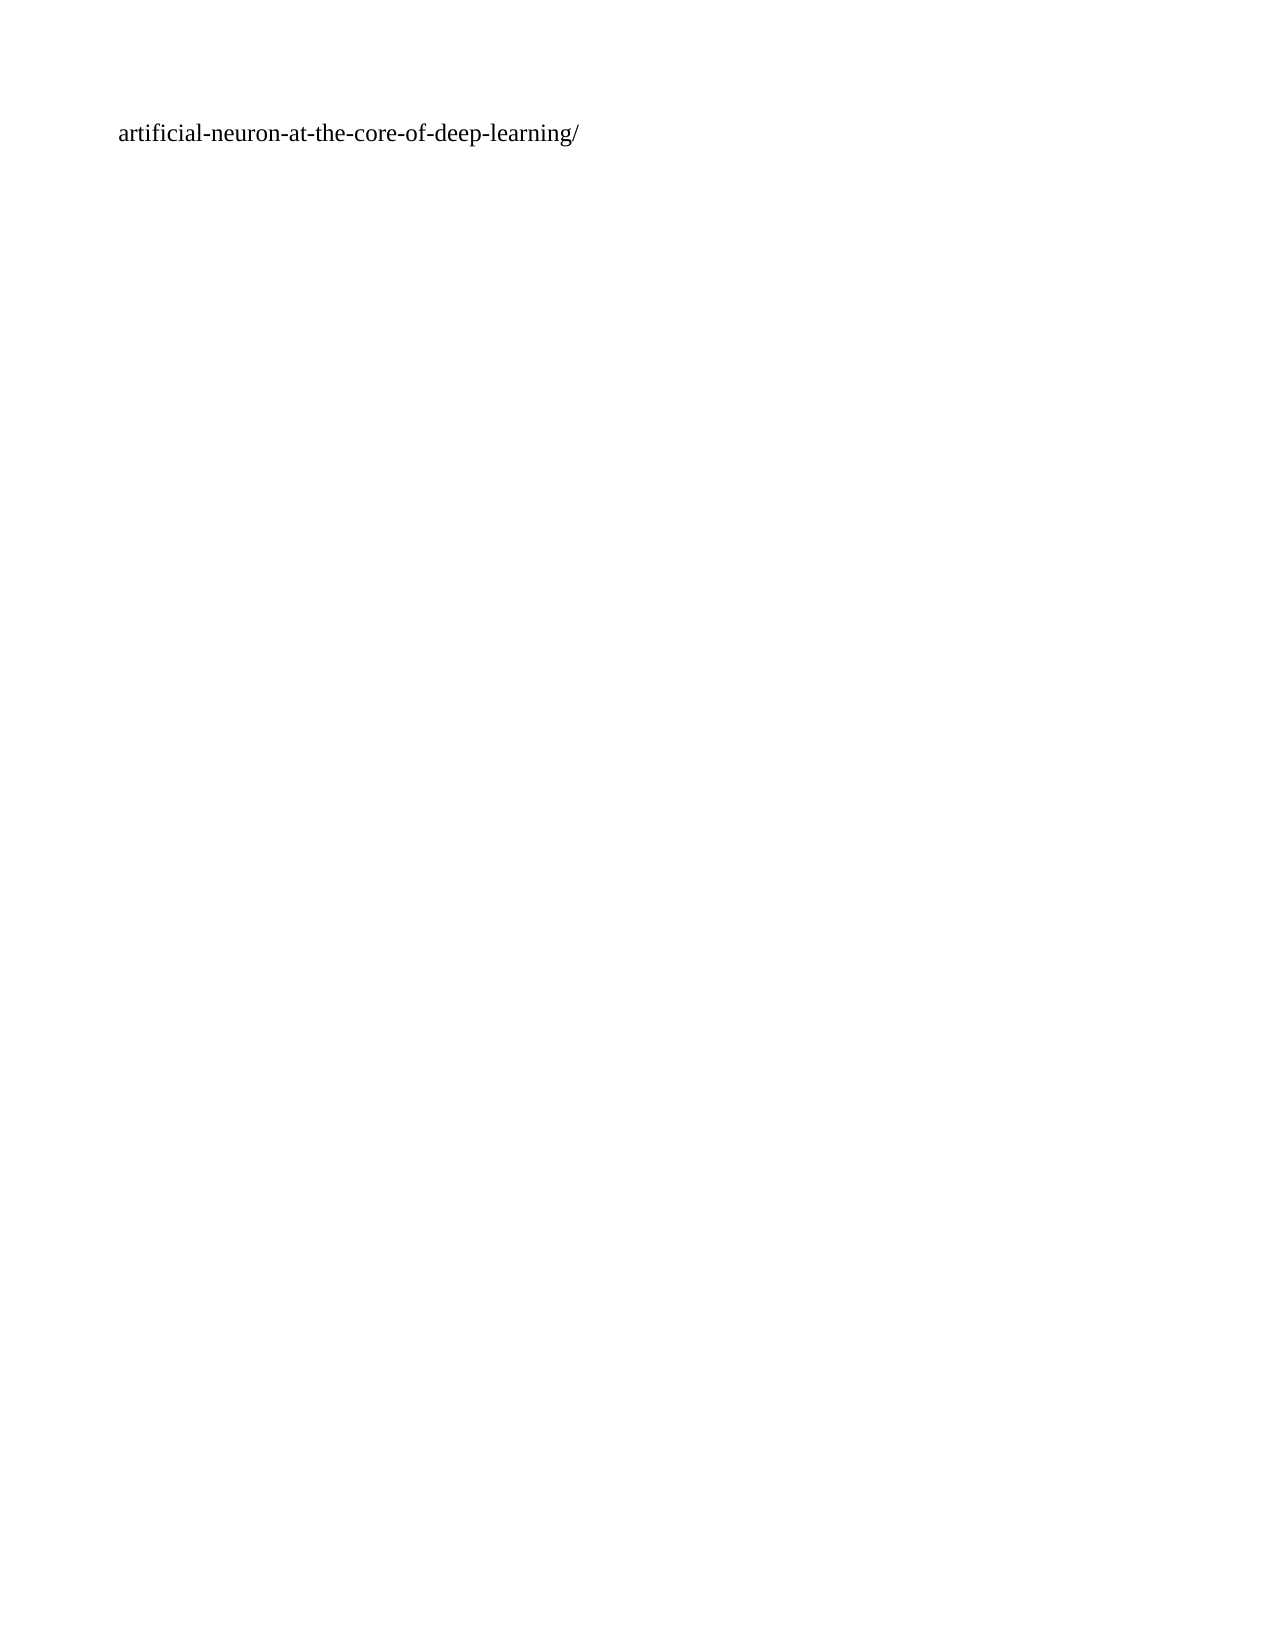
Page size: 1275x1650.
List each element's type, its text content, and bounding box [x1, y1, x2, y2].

text artificial-neuron-at-the-core-of-deep-learning/ [118, 118, 1157, 147]
